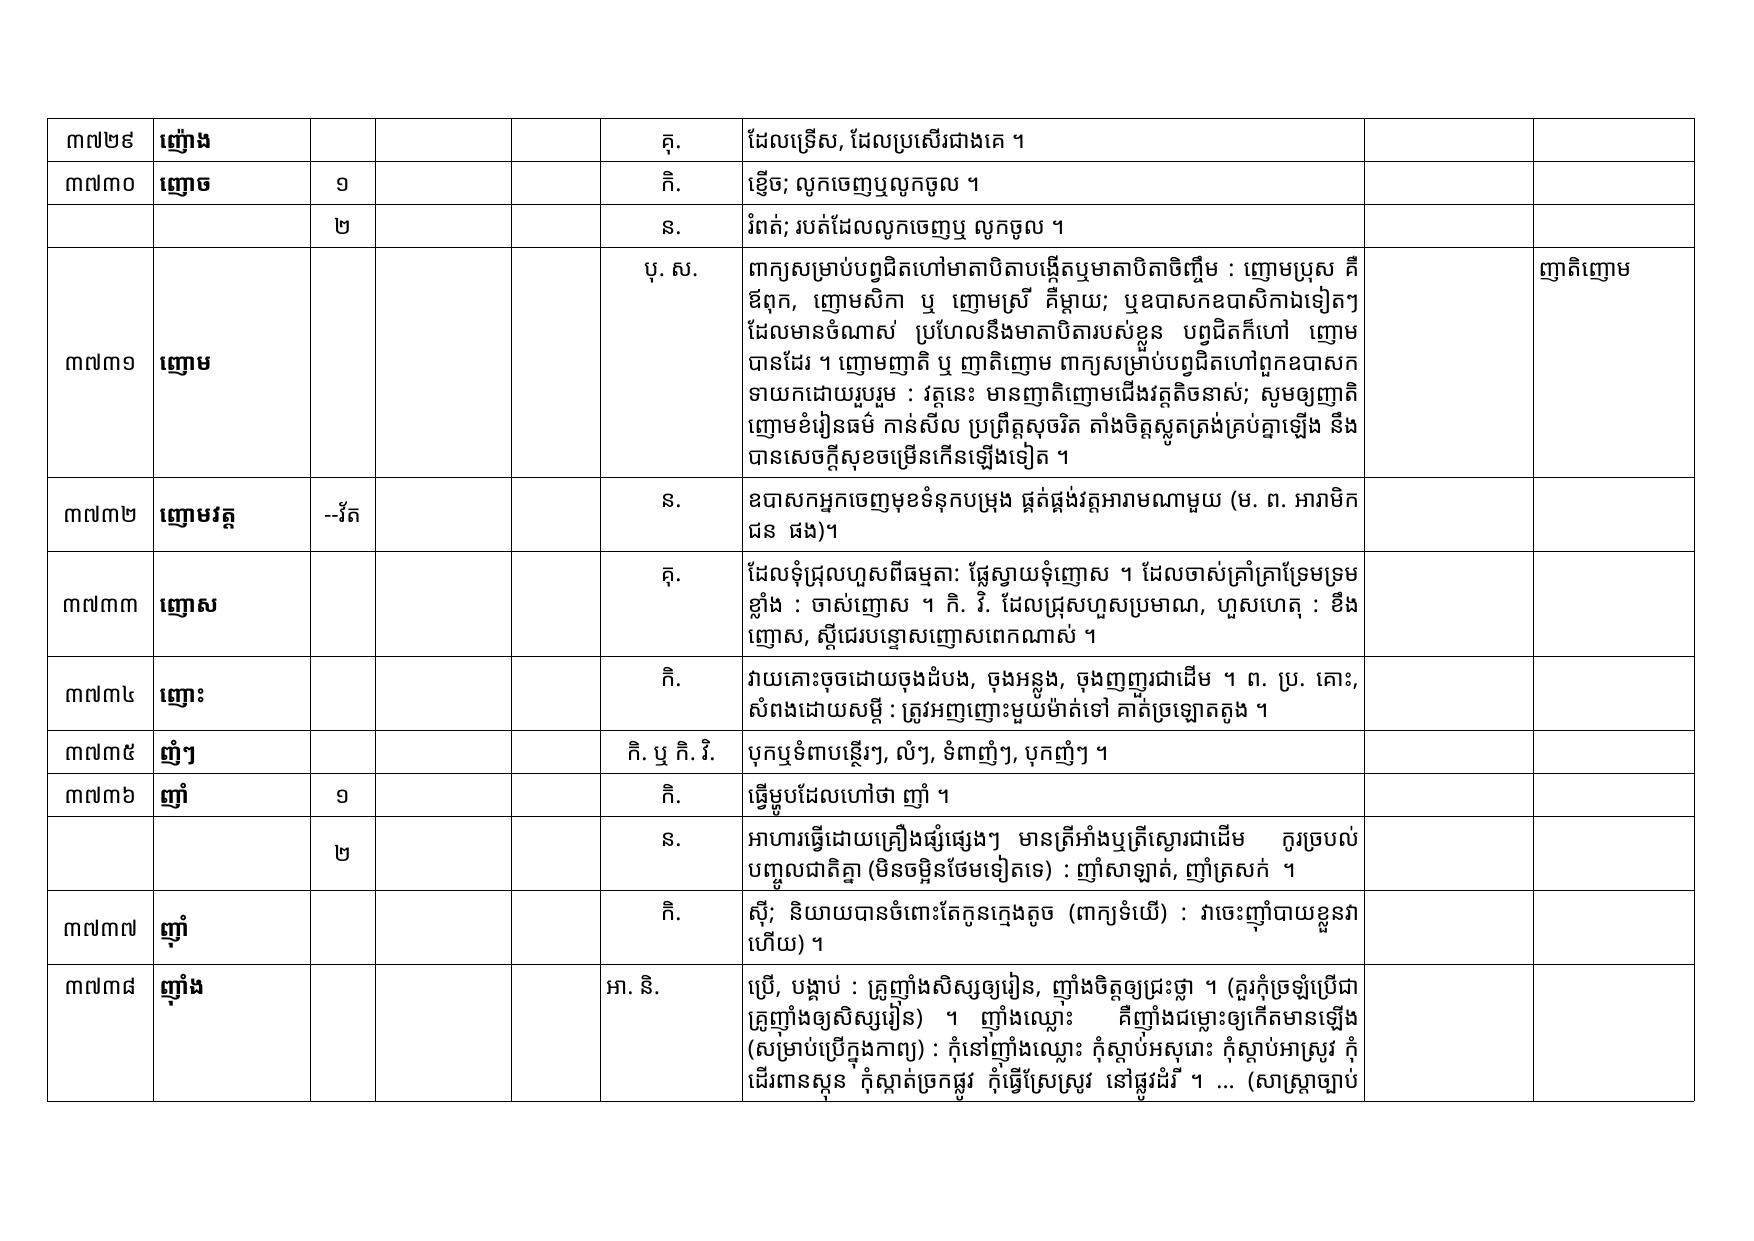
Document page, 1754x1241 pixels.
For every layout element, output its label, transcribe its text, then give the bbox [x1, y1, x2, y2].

table_cell [311, 552, 375, 656]
table_cell [512, 731, 600, 773]
table_cell ២ [311, 817, 375, 890]
table_cell ៣៧២៩ [48, 119, 153, 161]
table_cell [512, 965, 600, 1101]
table_cell បុក​ឬ​ទំពា​បន្ថើរ​ៗ, លំ​ៗ, ទំពា​ញំ​ៗ, បុក​ញំ​ៗ ។ [743, 731, 1364, 773]
table_cell ៣៧៣០ [48, 162, 153, 204]
table_cell [512, 205, 600, 247]
table_cell [376, 891, 511, 964]
table_cell [512, 248, 600, 477]
table_cell ន. [601, 478, 742, 551]
table_cell [376, 657, 511, 730]
table_cell ញោម​វត្ត [154, 478, 310, 551]
table_cell [311, 248, 375, 477]
table_cell [376, 119, 511, 161]
table_cell ញោម [154, 248, 310, 477]
table_cell ញាតិ​ញោម [1534, 248, 1694, 477]
table_cell ញ៉ាំង [154, 965, 310, 1101]
table_cell [1534, 965, 1694, 1101]
table_cell [1365, 162, 1533, 204]
table_cell ន. [601, 817, 742, 890]
table_cell [376, 552, 511, 656]
table_cell ធ្វើ​ម្ហូប​ដែល​ហៅ​ថា ញាំ ។ [743, 774, 1364, 816]
table_cell ខ្ញើច; លូក​ចេញ​ឬ​លូក​ចូល ។ [743, 162, 1364, 204]
table_cell [512, 891, 600, 964]
table_cell ៣៧៣១ [48, 248, 153, 477]
table_cell អាហារ​ធ្វើ​ដោយ​គ្រឿង​ផ្សំ​ផ្សេង​ៗ មាន​ត្រី​អាំង​ឬ​ត្រី​ស្ងោរ​ជាដើម កូរ​ច្របល់​បញ្ចូល​ជាតិ​គ្នា (មិន​ចម្អិន​ថែម​ទៀត​ទេ) : ញាំ​សាឡាត់, ញាំ​ត្រសក់ ។ [743, 817, 1364, 890]
table_cell [1365, 774, 1533, 816]
table_cell ដែល​ទ្រើស, ដែល​ប្រសើរ​ជាង​គេ ។ [743, 119, 1364, 161]
table_cell [512, 552, 600, 656]
table_cell [311, 119, 375, 161]
table_cell [1365, 478, 1533, 551]
table_cell [154, 205, 310, 247]
table_cell [1365, 965, 1533, 1101]
table_cell ស៊ី; និយាយ​បាន​ចំពោះ​តែ​កូន​ក្មេង​តូច (ពាក្យ​ទំយើ) : វា​ចេះ​ញ៉ាំ​បាយ​ខ្លួន​វា​ហើយ) ។ [743, 891, 1364, 964]
table_cell ១ [311, 774, 375, 816]
table_cell [376, 965, 511, 1101]
table_cell [512, 817, 600, 890]
table_cell [512, 657, 600, 730]
table_cell [376, 478, 511, 551]
table_cell [1534, 657, 1694, 730]
table_cell ៣៧៣៧ [48, 891, 153, 964]
table_cell ញ៉ាំ [154, 891, 310, 964]
table_cell [512, 774, 600, 816]
table_cell [1365, 891, 1533, 964]
table_cell [1534, 774, 1694, 816]
table_cell [376, 205, 511, 247]
table_cell [512, 162, 600, 204]
table_cell ញោច [154, 162, 310, 204]
table_cell [1534, 205, 1694, 247]
table_cell ៣៧៣២ [48, 478, 153, 551]
table_cell កិ. [601, 774, 742, 816]
table_cell គុ. [601, 552, 742, 656]
table_cell [376, 774, 511, 816]
table_cell ៣៧៣៣ [48, 552, 153, 656]
table_cell ឧបាសក​អ្នក​ចេញ​មុខ​ទំនុក​បម្រុង ផ្គត់ផ្គង់​វត្ត​អារាម​ណា​មួយ (ម. ព. អារាមិក​ជន ផង)។ [743, 478, 1364, 551]
table_cell [1534, 731, 1694, 773]
table_cell ៣៧៣៥ [48, 731, 153, 773]
table_cell ៣៧៣៨ [48, 965, 153, 1101]
table_cell [1534, 891, 1694, 964]
table_cell ញ៉ោង [154, 119, 310, 161]
table_cell [1365, 248, 1533, 477]
table_cell [311, 965, 375, 1101]
table_cell [1365, 205, 1533, 247]
table_cell ដែល​ទុំ​ជ្រុល​ហួស​ពី​ធម្មតា: ផ្លែ​ស្វាយ​ទុំ​ញោស ។ ដែល​ចាស់​គ្រាំ​គ្រា​ទ្រែមទ្រមខ្លាំង : ចាស់​ញោស ។ កិ. វិ. ដែល​ជ្រុស​ហួស​ប្រមាណ, ហួស​ហេតុ : ខឹង​ញោស, ស្ដី​ជេរ​បន្ទោស​ញោស​ពេក​ណាស់ ។ [743, 552, 1364, 656]
table_cell គុ. [601, 119, 742, 161]
table_cell [376, 731, 511, 773]
table_cell [1534, 478, 1694, 551]
table_cell វាយ​គោះ​ចុច​ដោយ​ចុង​ដំបង, ចុង​អន្លូង, ចុង​ញញួរ​ជាដើម ។ ព. ប្រ. គោះ, សំពង​ដោយ​សម្ដី : ត្រូវ​អញ​ញោះ​មួយ​ម៉ាត់​ទៅ គាត់​ច្រឡោត​តូង ។ [743, 657, 1364, 730]
table_cell [1365, 552, 1533, 656]
table_cell ២ [311, 205, 375, 247]
table_cell កិ. [601, 891, 742, 964]
table_cell [512, 119, 600, 161]
table_cell [1365, 657, 1533, 730]
table_cell ញំ​ៗ [154, 731, 310, 773]
table_cell [1534, 119, 1694, 161]
table_cell ញោះ [154, 657, 310, 730]
table_cell កិ. [601, 657, 742, 730]
table_cell [1365, 817, 1533, 890]
table_cell រំពត់; របត់​ដែល​លូក​ចេញ​ឬ លូក​ចូល ។ [743, 205, 1364, 247]
table_cell ពាក្យ​សម្រាប់​បព្វជិត​ហៅ​មាតា​បិតា​បង្កើត​ឬ​មាតា​បិតា​ចិញ្ចឹម : ញោម​ប្រុស គឺ​ឪពុក, ញោមសិកា ឬ ញោម​ស្រី គឺ​ម្ដាយ; ឬ​ឧបាសក​ឧបាសិកា​ឯ​ទៀត​ៗ ដែល​មាន​ចំណាស់ ប្រហែល​នឹង​មាតា​បិតា​របស់​ខ្លួន បព្វជិត​ក៏​ហៅ ញោម បាន​ដែរ ។ ញោម​ញាតិ ឬ ញាតិ​ញោម ពាក្យ​សម្រាប់​បព្វជិត​ហៅ​ពួក​ឧបាសក​ទាយក​ដោយ​រួបរួម : វត្ត​នេះ មាន​ញាតិ​ញោម​ជើង​វត្ត​តិច​នាស់; សូម​ឲ្យ​ញាតិ​ញោម​ខំ​រៀន​ធម៌ កាន់​សីល ប្រព្រឹត្ត​សុចរិត តាំង​ចិត្ត​ស្លូត​ត្រង់​គ្រប់​គ្នា​ឡើង នឹង​បាន​សេចក្ដី​សុខ​ចម្រើន​កើន​ឡើង​ទៀត ។ [743, 248, 1364, 477]
table_cell [512, 478, 600, 551]
table_cell [376, 817, 511, 890]
table_cell [1534, 817, 1694, 890]
table_cell កិ. [601, 162, 742, 204]
table_cell ញាំ [154, 774, 310, 816]
table_cell ៣៧៣៤ [48, 657, 153, 730]
table_cell ប្រើ, បង្គាប់ : គ្រូ​ញ៉ាំង​សិស្ស​ឲ្យ​រៀន, ញ៉ាំង​ចិត្ត​ឲ្យ​ជ្រះថ្លា ។ (គួរ​កុំ​ច្រឡំ​ប្រើ​ជា គ្រូ​ញ៉ាំង​ឲ្យ​សិស្ស​រៀន) ។ ញ៉ាំង​ឈ្លោះ គឺ​ញ៉ាំង​ជម្លោះ​ឲ្យ​កើត​មាន​ឡើង (សម្រាប់​ប្រើ​ក្នុង​កាព្យ) : កុំ​នៅ​ញ៉ាំង​ឈ្លោះ កុំ​ស្ដាប់​អសុរោះ កុំ​ស្ដាប់​អាស្រូវ កុំ​ដើរ​ពាន​ស្កុន កុំ​ស្កាត់​ច្រក​ផ្លូវ កុំ​ធ្វើ​ស្រែ​ស្រូវ នៅ​ផ្លូវ​ដំរី ។ ... (សាស្ត្រា​ច្បាប់ [743, 965, 1364, 1101]
table_cell [154, 817, 310, 890]
table_cell [1365, 731, 1533, 773]
table_cell [48, 817, 153, 890]
table_cell ១ [311, 162, 375, 204]
table_cell [1365, 119, 1533, 161]
table_cell [376, 248, 511, 477]
table_cell [48, 205, 153, 247]
table_cell [311, 657, 375, 730]
table_cell ន. [601, 205, 742, 247]
table_cell កិ. ឬ កិ. វិ. [601, 731, 742, 773]
table_cell [1534, 552, 1694, 656]
table_cell [311, 891, 375, 964]
table_cell [311, 731, 375, 773]
table_cell [1534, 162, 1694, 204]
table_cell ៣៧៣៦ [48, 774, 153, 816]
table_cell ញោស [154, 552, 310, 656]
table_cell បុ. ស. [601, 248, 742, 477]
table_cell [376, 162, 511, 204]
table_cell --វ័ត [311, 478, 375, 551]
table_cell អា. និ. [601, 965, 742, 1101]
